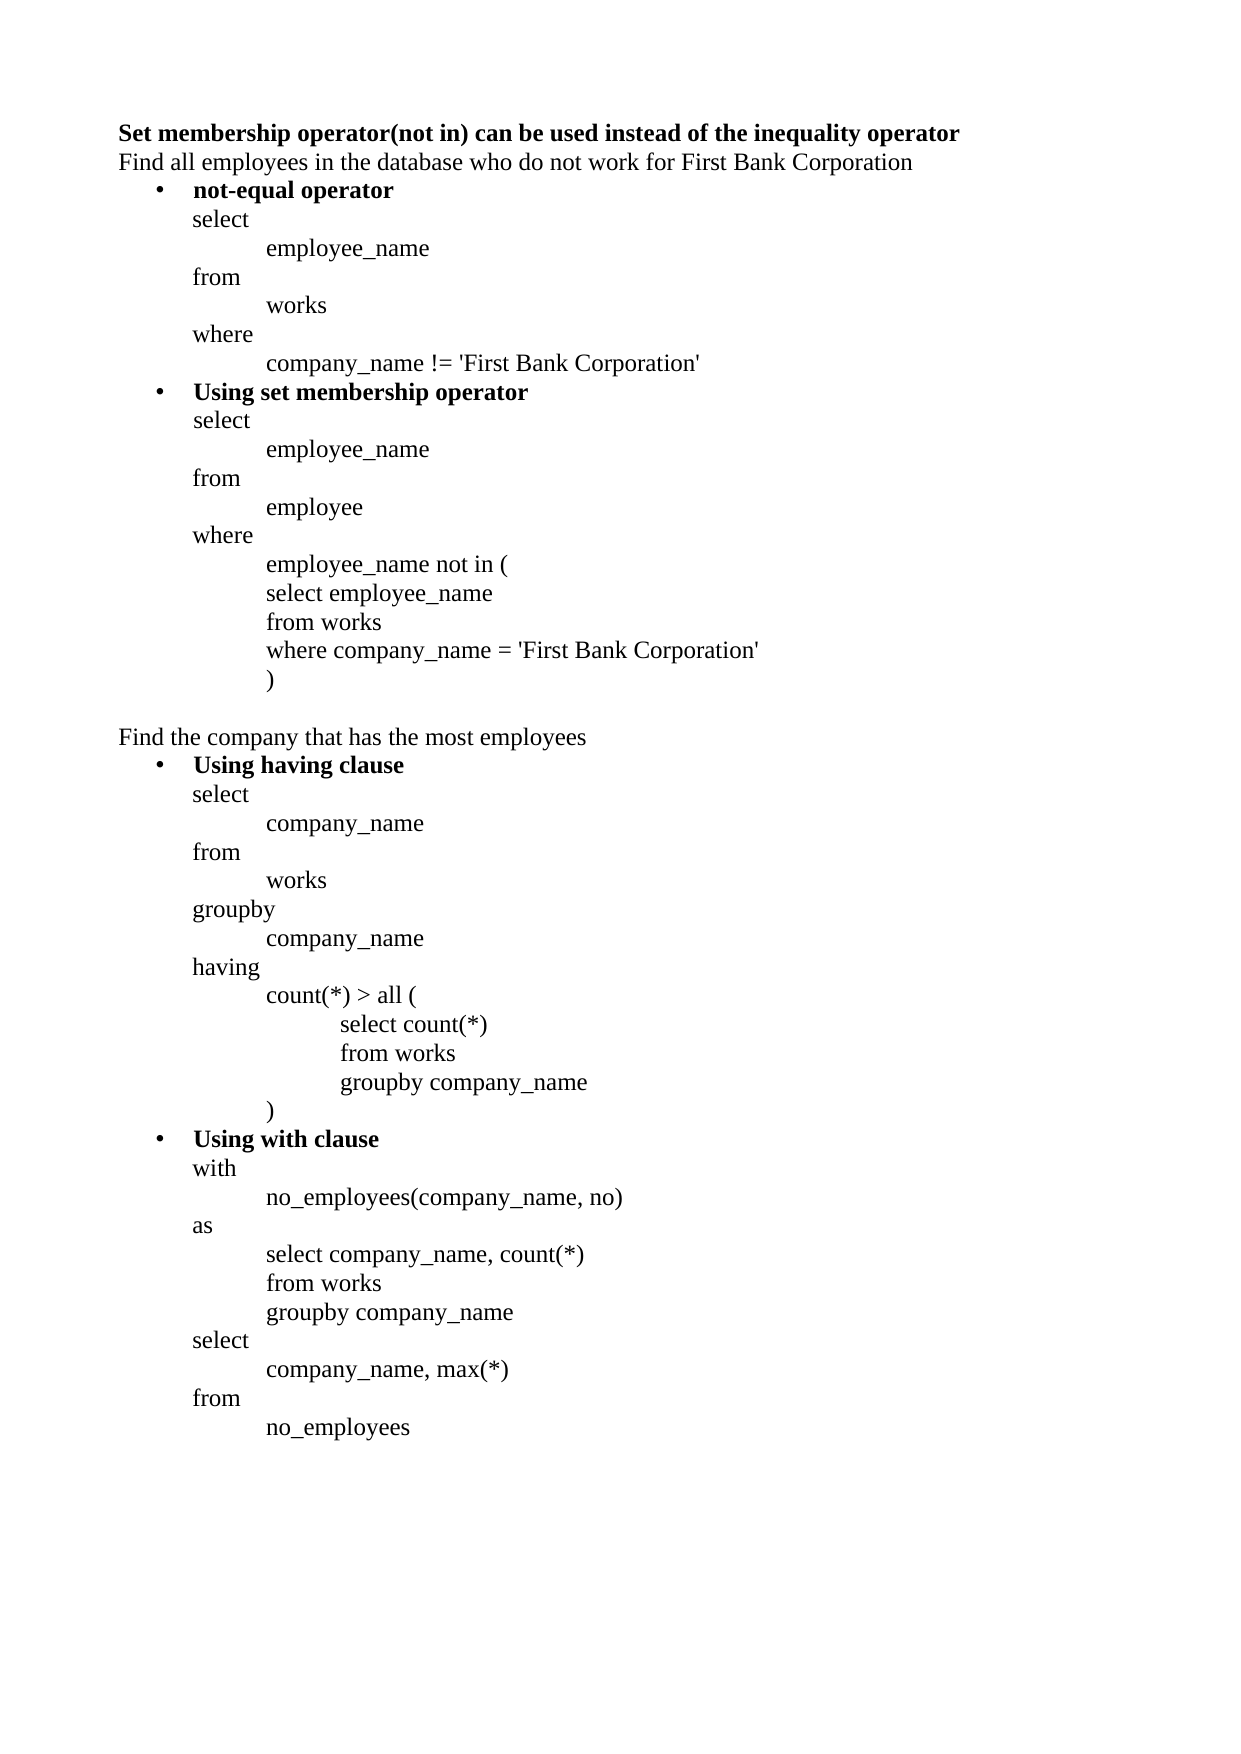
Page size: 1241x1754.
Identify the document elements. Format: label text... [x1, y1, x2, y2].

text groupby [118, 894, 1122, 923]
text employee_name not in ( [118, 549, 1122, 578]
text Find all employees in the database who do not work for First Bank Corporation [118, 147, 1122, 176]
text groupby company_name [118, 1067, 1122, 1096]
text from [118, 262, 1122, 291]
text from [118, 1383, 1122, 1412]
text no_employees(company_name, no) [118, 1182, 1122, 1211]
text having [118, 952, 1122, 981]
text works [118, 866, 1122, 894]
text as [118, 1211, 1122, 1239]
text select count(*) [118, 1009, 1122, 1038]
text employee_name [118, 434, 1122, 463]
text from [118, 837, 1122, 866]
list Using having clause [156, 751, 1122, 779]
text company_name, max(*) [118, 1354, 1122, 1383]
text where [118, 521, 1122, 549]
text from works [118, 1038, 1122, 1067]
text Find the company that has the most employees [118, 722, 1122, 751]
text select company_name, count(*) [118, 1239, 1122, 1268]
text Set membership operator(not in) can be used instead of the inequality operator [118, 118, 1122, 147]
text company_name [118, 923, 1122, 952]
text ) [118, 664, 1122, 693]
text where [118, 319, 1122, 348]
text no_employees [118, 1412, 1122, 1441]
list not-equal operator [156, 176, 1122, 204]
text company_name != 'First Bank Corporation' [118, 348, 1122, 377]
text select [118, 779, 1122, 808]
text groupby company_name [118, 1297, 1122, 1326]
text from works [118, 1268, 1122, 1297]
text works [118, 291, 1122, 319]
text where company_name = 'First Bank Corporation' [118, 636, 1122, 664]
list Using with clause [156, 1124, 1122, 1153]
text employee_name [118, 233, 1122, 262]
text employee [118, 492, 1122, 521]
text count(*) > all ( [118, 981, 1122, 1009]
text select [118, 1326, 1122, 1354]
text select [118, 204, 1122, 233]
text from [118, 463, 1122, 492]
text ) [118, 1096, 1122, 1124]
text select employee_name [118, 578, 1122, 607]
text with [118, 1153, 1122, 1182]
text from works [118, 607, 1122, 636]
text company_name [118, 808, 1122, 837]
list select [156, 406, 1122, 434]
list Using set membership operator [156, 377, 1122, 406]
